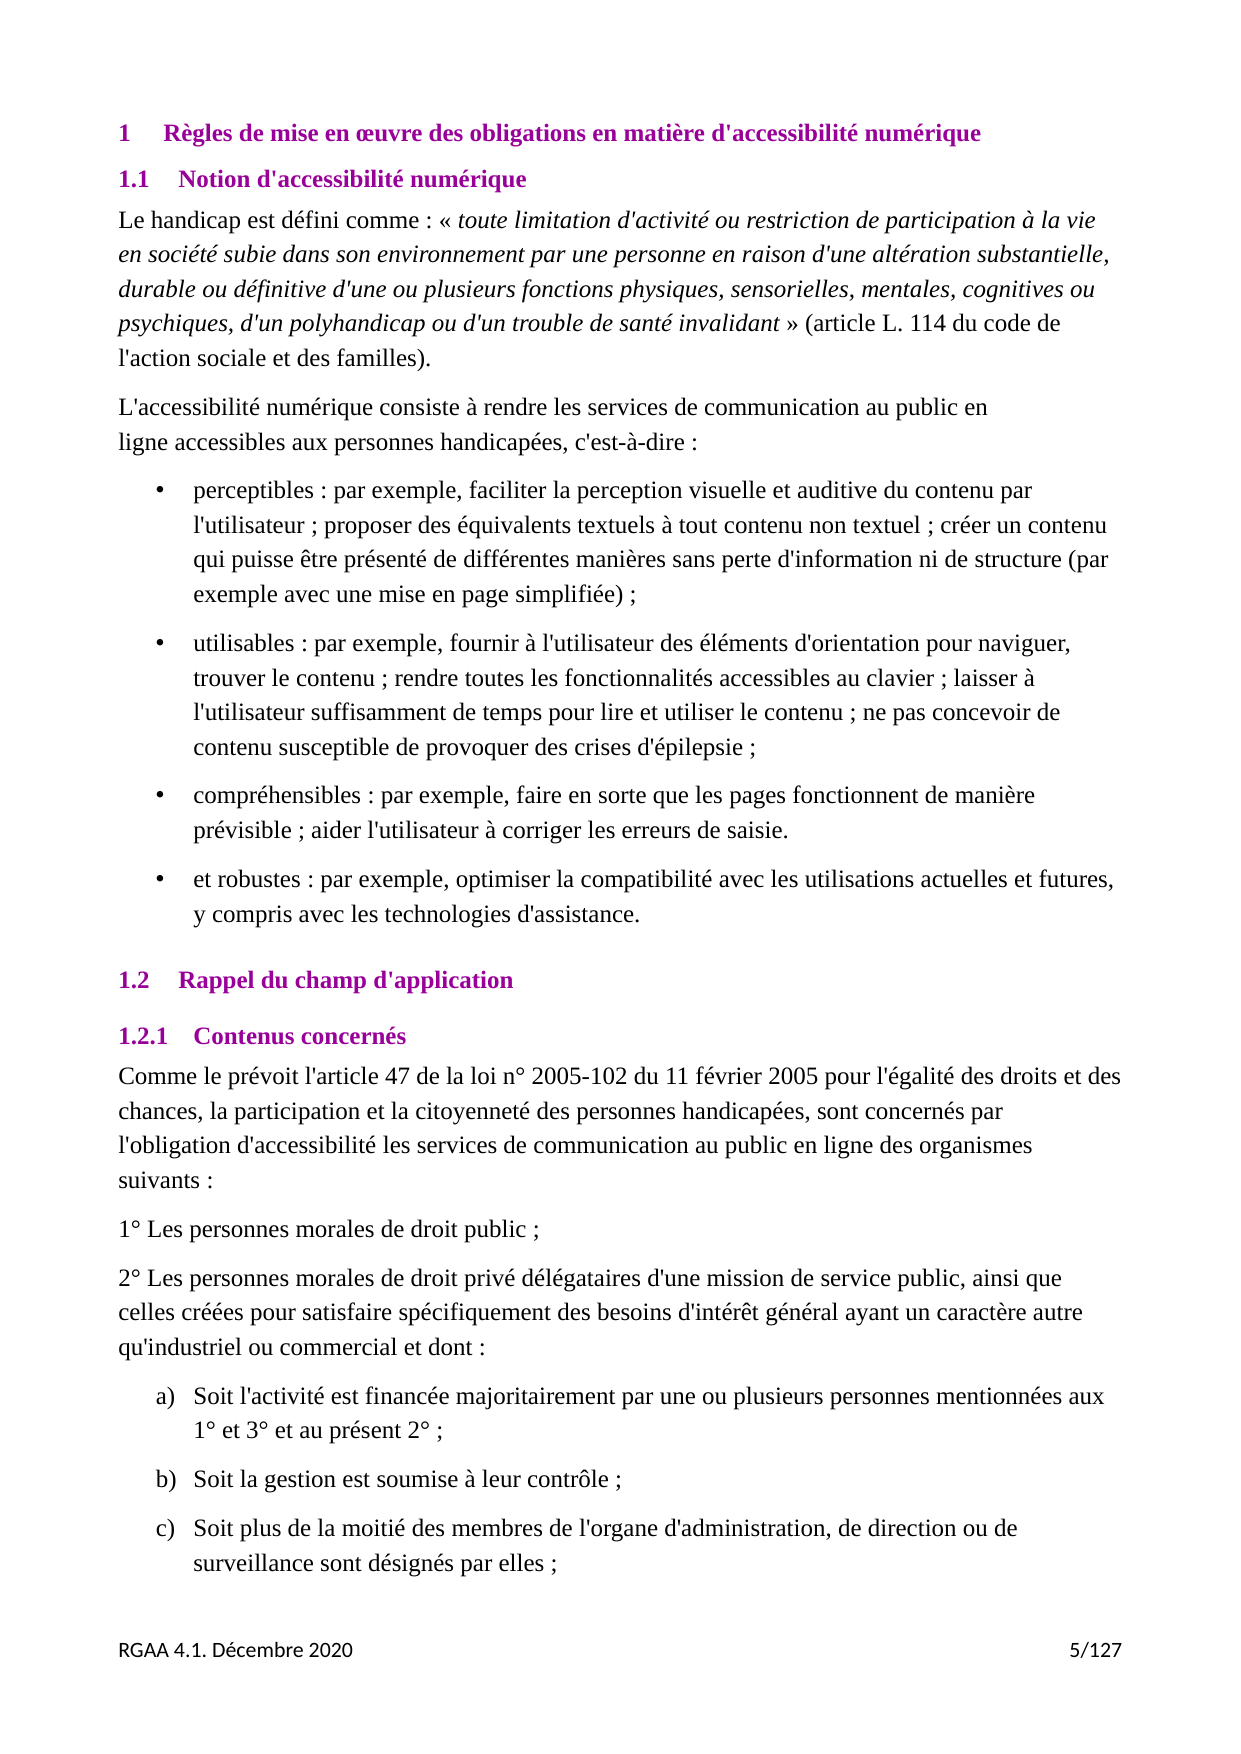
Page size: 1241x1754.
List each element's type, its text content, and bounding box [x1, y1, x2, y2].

subtitle Notion d'accessibilité numérique [118, 164, 1122, 193]
list et robustes : par exemple, optimiser la compatibilité avec les utilisations actuelles et futures, y compris avec les technologies d'assistance. [156, 864, 1122, 927]
list utilisables : par exemple, fournir à l'utilisateur des éléments d'orientation pour naviguer, trouver le contenu ; rendre toutes les fonctionnalités accessibles au clavier ; laisser à l'utilisateur suffisamment de temps pour lire et utiliser le contenu ; ne pas concevoir de contenu susceptible de provoquer des crises d'épilepsie ; [156, 628, 1122, 760]
text Le handicap est défini comme : « toute limitation d'activité ou restriction de participation à la vie en société subie dans son environnement par une personne en raison d'une altération substantielle, durable ou définitive d'une ou plusieurs fonctions physiques, sensorielles, mentales, cognitives ou psychiques, d'un polyhandicap ou d'un trouble de santé invalidant » (article L. 114 du code de l'action sociale et des familles). [118, 205, 1122, 372]
text 1° Les personnes morales de droit public ; [118, 1214, 1122, 1242]
subtitle Règles de mise en œuvre des obligations en matière d'accessibilité numérique [118, 118, 1122, 147]
list Soit l'activité est financée majoritairement par une ou plusieurs personnes mentionnées aux 1° et 3° et au présent 2° ; [156, 1381, 1122, 1444]
text L'accessibilité numérique consiste à rendre les services de communication au public en ligne accessibles aux personnes handicapées, c'est-à-dire : [118, 392, 1122, 455]
subtitle Contenus concernés [118, 1021, 1122, 1049]
text Comme le prévoit l'article 47 de la loi n° 2005-102 du 11 février 2005 pour l'égalité des droits et des chances, la participation et la citoyenneté des personnes handicapées, sont concernés par l'obligation d'accessibilité les services de communication au public en ligne des organismes suivants : [118, 1061, 1122, 1193]
list Soit plus de la moitié des membres de l'organe d'administration, de direction ou de surveillance sont désignés par elles ; [156, 1513, 1122, 1577]
text 2° Les personnes morales de droit privé délégataires d'une mission de service public, ainsi que celles créées pour satisfaire spécifiquement des besoins d'intérêt général ayant un caractère autre qu'industriel ou commercial et dont : [118, 1263, 1122, 1361]
list perceptibles : par exemple, faciliter la perception visuelle et auditive du contenu par l'utilisateur ; proposer des équivalents textuels à tout contenu non textuel ; créer un contenu qui puisse être présenté de différentes manières sans perte d'information ni de structure (par exemple avec une mise en page simplifiée) ; [156, 476, 1122, 608]
list Soit la gestion est soumise à leur contrôle ; [156, 1464, 1122, 1493]
list compréhensibles : par exemple, faire en sorte que les pages fonctionnent de manière prévisible ; aider l'utilisateur à corriger les erreurs de saisie. [156, 781, 1122, 844]
subtitle Rappel du champ d'application [118, 965, 1122, 994]
